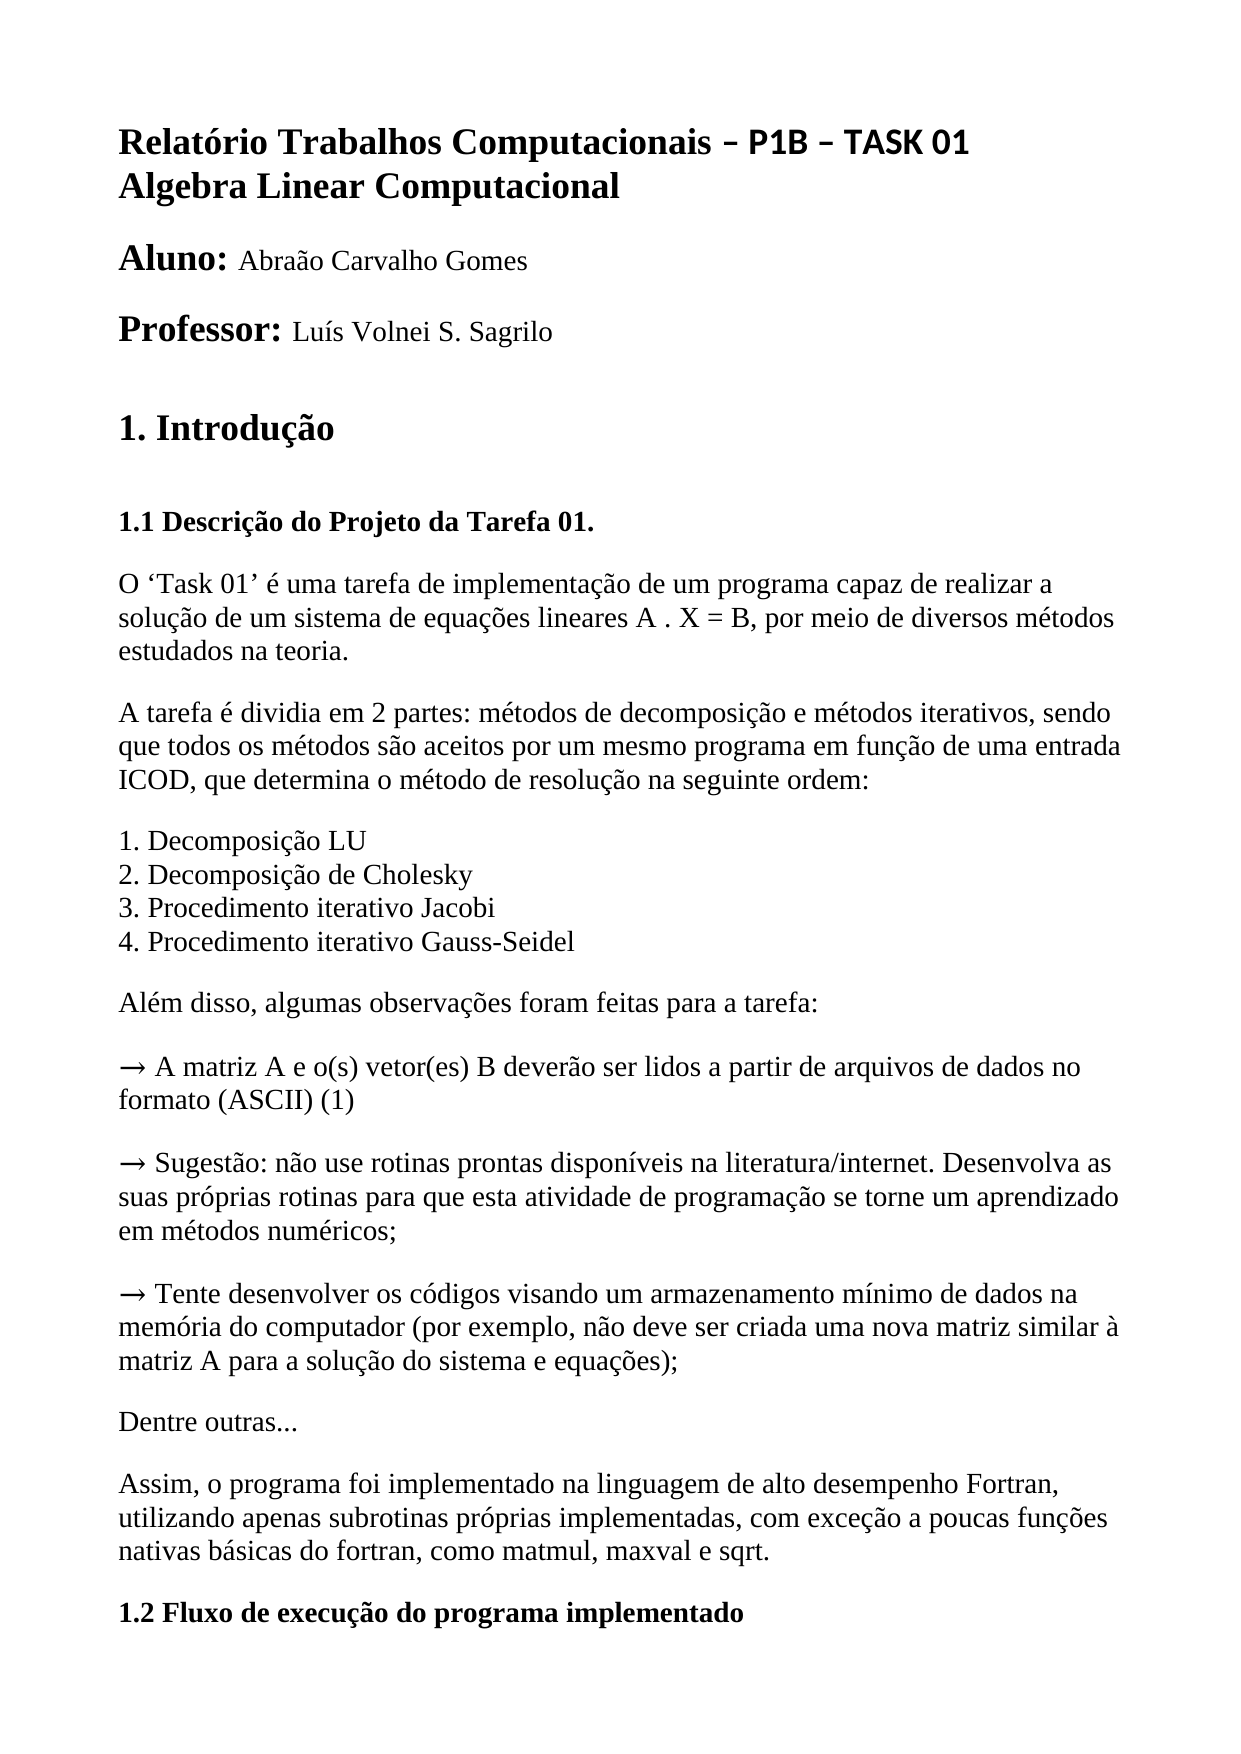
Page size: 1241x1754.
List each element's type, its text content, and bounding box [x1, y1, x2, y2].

text 4. Procedimento iterativo Gauss-Seidel [118, 924, 1122, 958]
text A tarefa é dividia em 2 partes: métodos de decomposição e métodos iterativos, sendo que todos os métodos são aceitos por um mesmo programa em função de uma entrada ICOD, que determina o método de resolução na seguinte ordem: [118, 695, 1122, 795]
text Dentre outras... [118, 1404, 1122, 1438]
text Assim, o programa foi implementado na linguagem de alto desempenho Fortran, utilizando apenas subrotinas próprias implementadas, com exceção a poucas funções nativas básicas do fortran, como matmul, maxval e sqrt. [118, 1466, 1122, 1567]
text 3. Procedimento iterativo Jacobi [118, 891, 1122, 924]
text Algebra Linear Computacional [118, 164, 1122, 207]
text 1. Decomposição LU [118, 823, 1122, 857]
text O ‘Task 01’ é uma tarefa de implementação de um programa capaz de realizar a solução de um sistema de equações lineares A . X = B, por meio de diversos métodos estudados na teoria. [118, 566, 1122, 667]
text → Tente desenvolver os códigos visando um armazenamento mínimo de dados na memória do computador (por exemplo, não deve ser criada uma nova matriz similar à matriz A para a solução do sistema e equações); [118, 1274, 1122, 1377]
text 1.2 Fluxo de execução do programa implementado [118, 1595, 1122, 1628]
text 1. Introdução [118, 405, 1122, 448]
text Professor: Luís Volnei S. Sagrilo [118, 306, 1122, 349]
text Relatório Trabalhos Computacionais – P1B – TASK 01 [118, 118, 1122, 164]
text Além disso, algumas observações foram feitas para a tarefa: [118, 986, 1122, 1019]
text → Sugestão: não use rotinas prontas disponíveis na literatura/internet. Desenvolva as suas próprias rotinas para que esta atividade de programação se torne um aprendizado em métodos numéricos; [118, 1144, 1122, 1246]
text Aluno: Abraão Carvalho Gomes [118, 235, 1122, 278]
text 1.1 Descrição do Projeto da Tarefa 01. [118, 504, 1122, 538]
text 2. Decomposição de Cholesky [118, 857, 1122, 891]
text → A matriz A e o(s) vetor(es) B deverão ser lidos a partir de arquivos de dados no formato (ASCII) (1) [118, 1047, 1122, 1116]
